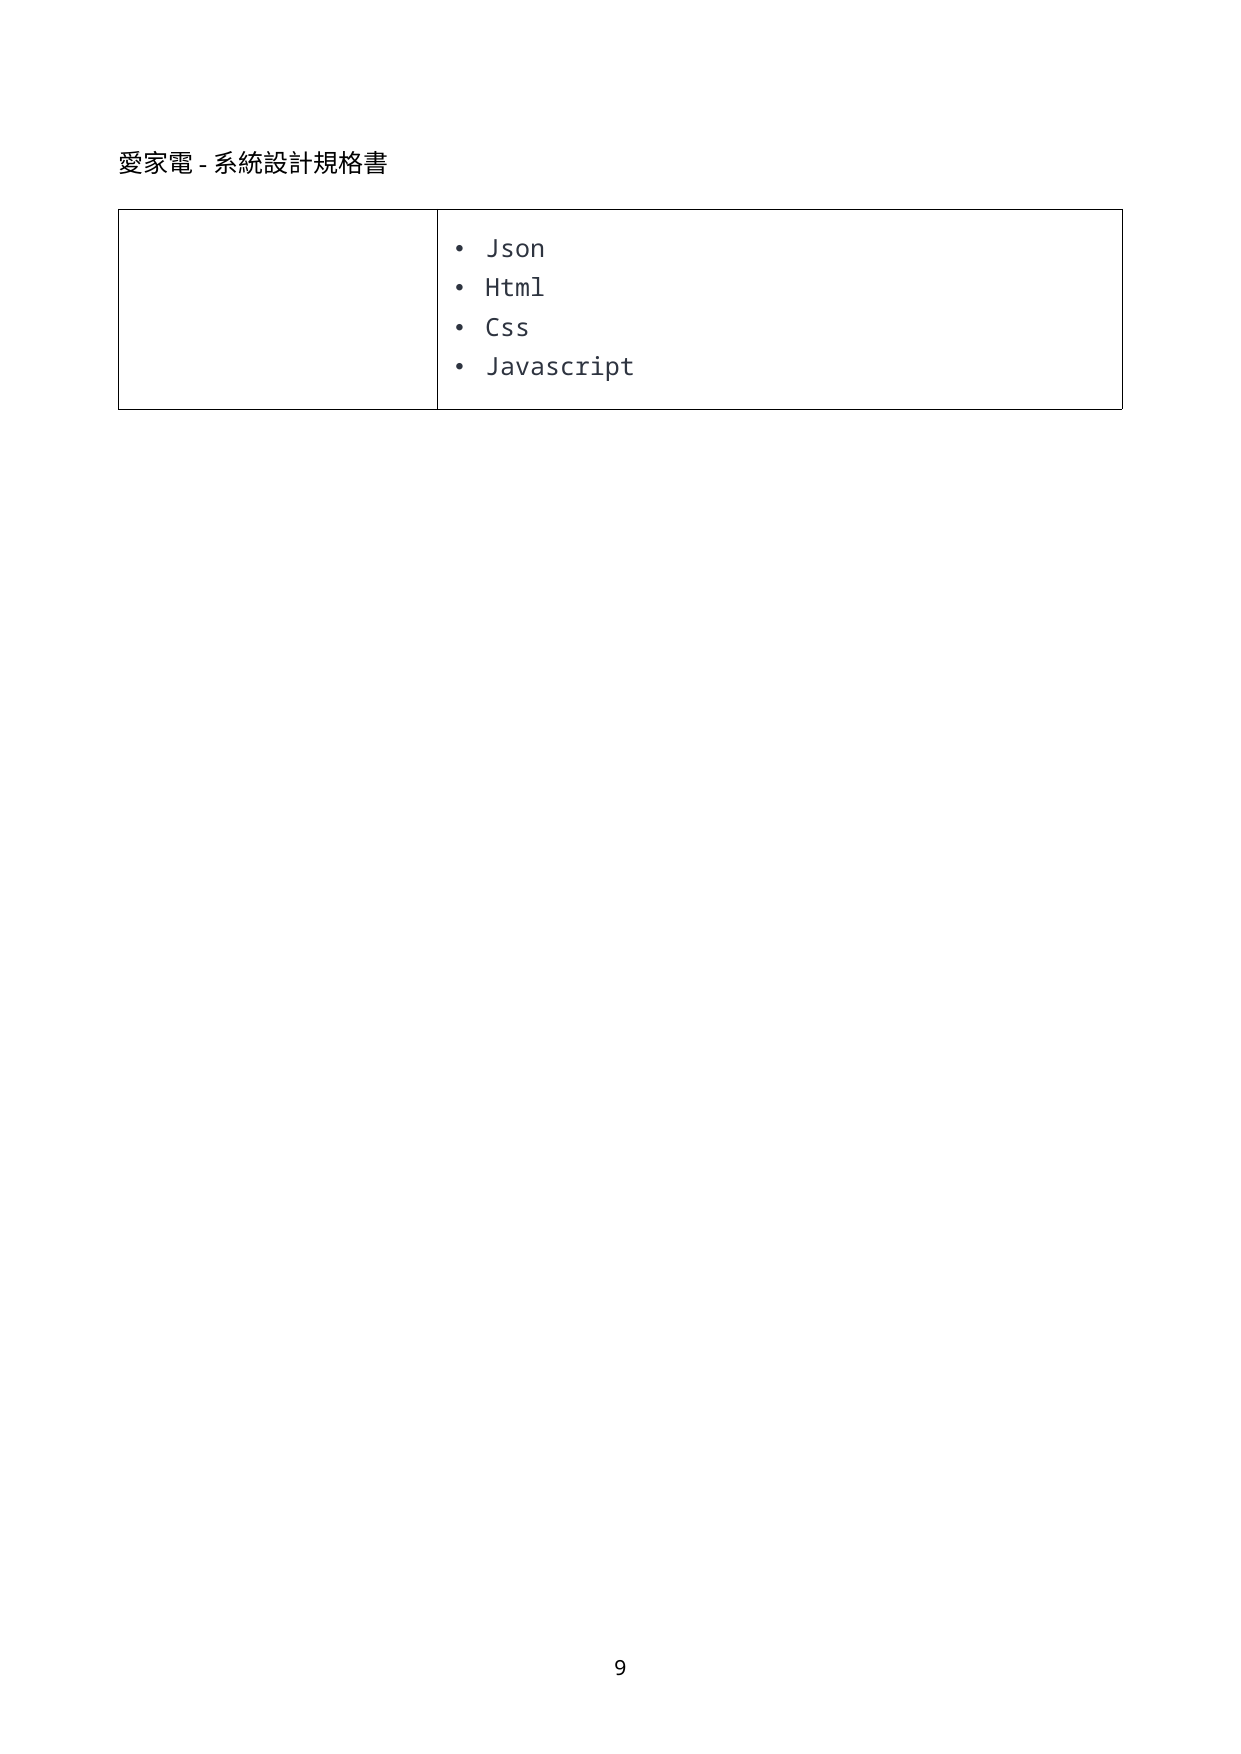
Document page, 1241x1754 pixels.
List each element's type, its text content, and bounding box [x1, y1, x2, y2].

table_cell C# Json Html Css Javascript [438, 210, 1122, 409]
table_cell [119, 210, 437, 409]
